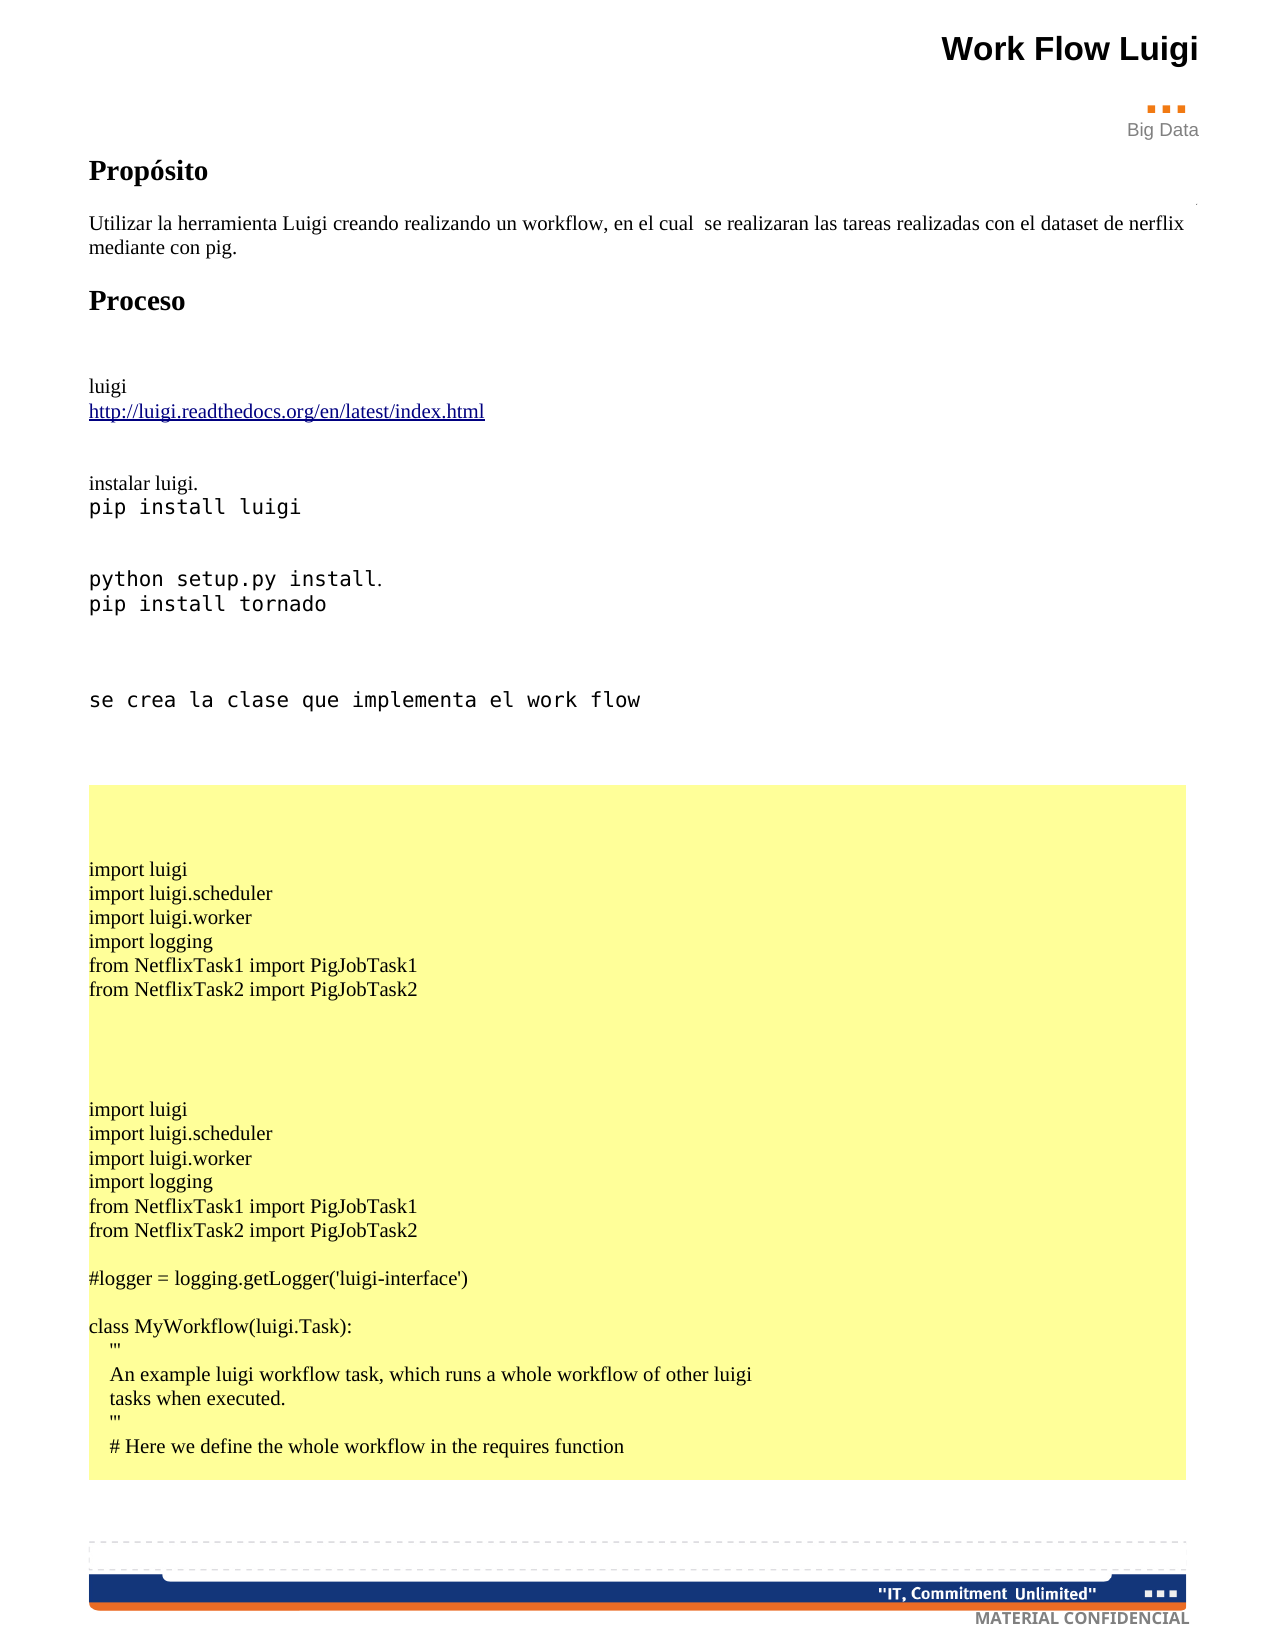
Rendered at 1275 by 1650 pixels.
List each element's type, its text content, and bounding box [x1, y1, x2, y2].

text import luigi [88, 1097, 1186, 1121]
text luigi [88, 374, 1186, 398]
text Utilizar la herramienta Luigi creando realizando un workflow, en el cual se realizaran las tareas realizadas con el dataset de nerflix mediante con pig. [88, 211, 1186, 259]
text import logging [88, 929, 1186, 953]
text pip install luigi [88, 495, 1186, 519]
text pip install tornado [88, 592, 1186, 616]
text import luigi [88, 857, 1186, 881]
text instalar luigi. [88, 471, 1186, 495]
text #logger = logging.getLogger('luigi-interface') [88, 1266, 1186, 1290]
text import luigi.worker [88, 905, 1186, 929]
text Propósito [88, 153, 1186, 187]
text Proceso [88, 283, 1186, 317]
text from NetflixTask2 import PigJobTask2 [88, 977, 1186, 1001]
text python setup.py install. [88, 567, 1186, 592]
text import logging [88, 1169, 1186, 1193]
text import luigi.scheduler [88, 1121, 1186, 1145]
text ''' [88, 1338, 1186, 1362]
text ''' [88, 1410, 1186, 1434]
text from NetflixTask2 import PigJobTask2 [88, 1218, 1186, 1242]
text import luigi.scheduler [88, 881, 1186, 905]
text # Here we define the whole workflow in the requires function [88, 1434, 1186, 1458]
text from NetflixTask1 import PigJobTask1 [88, 1193, 1186, 1218]
text from NetflixTask1 import PigJobTask1 [88, 953, 1186, 977]
text An example luigi workflow task, which runs a whole workflow of other luigi [88, 1362, 1186, 1386]
text tasks when executed. [88, 1386, 1186, 1410]
text import luigi.worker [88, 1145, 1186, 1169]
text class MyWorkflow(luigi.Task): [88, 1314, 1186, 1338]
text se crea la clase que implementa el work flow [88, 688, 1186, 712]
text http://luigi.readthedocs.org/en/latest/index.html [88, 398, 1186, 423]
picture [88, 1541, 1187, 1611]
